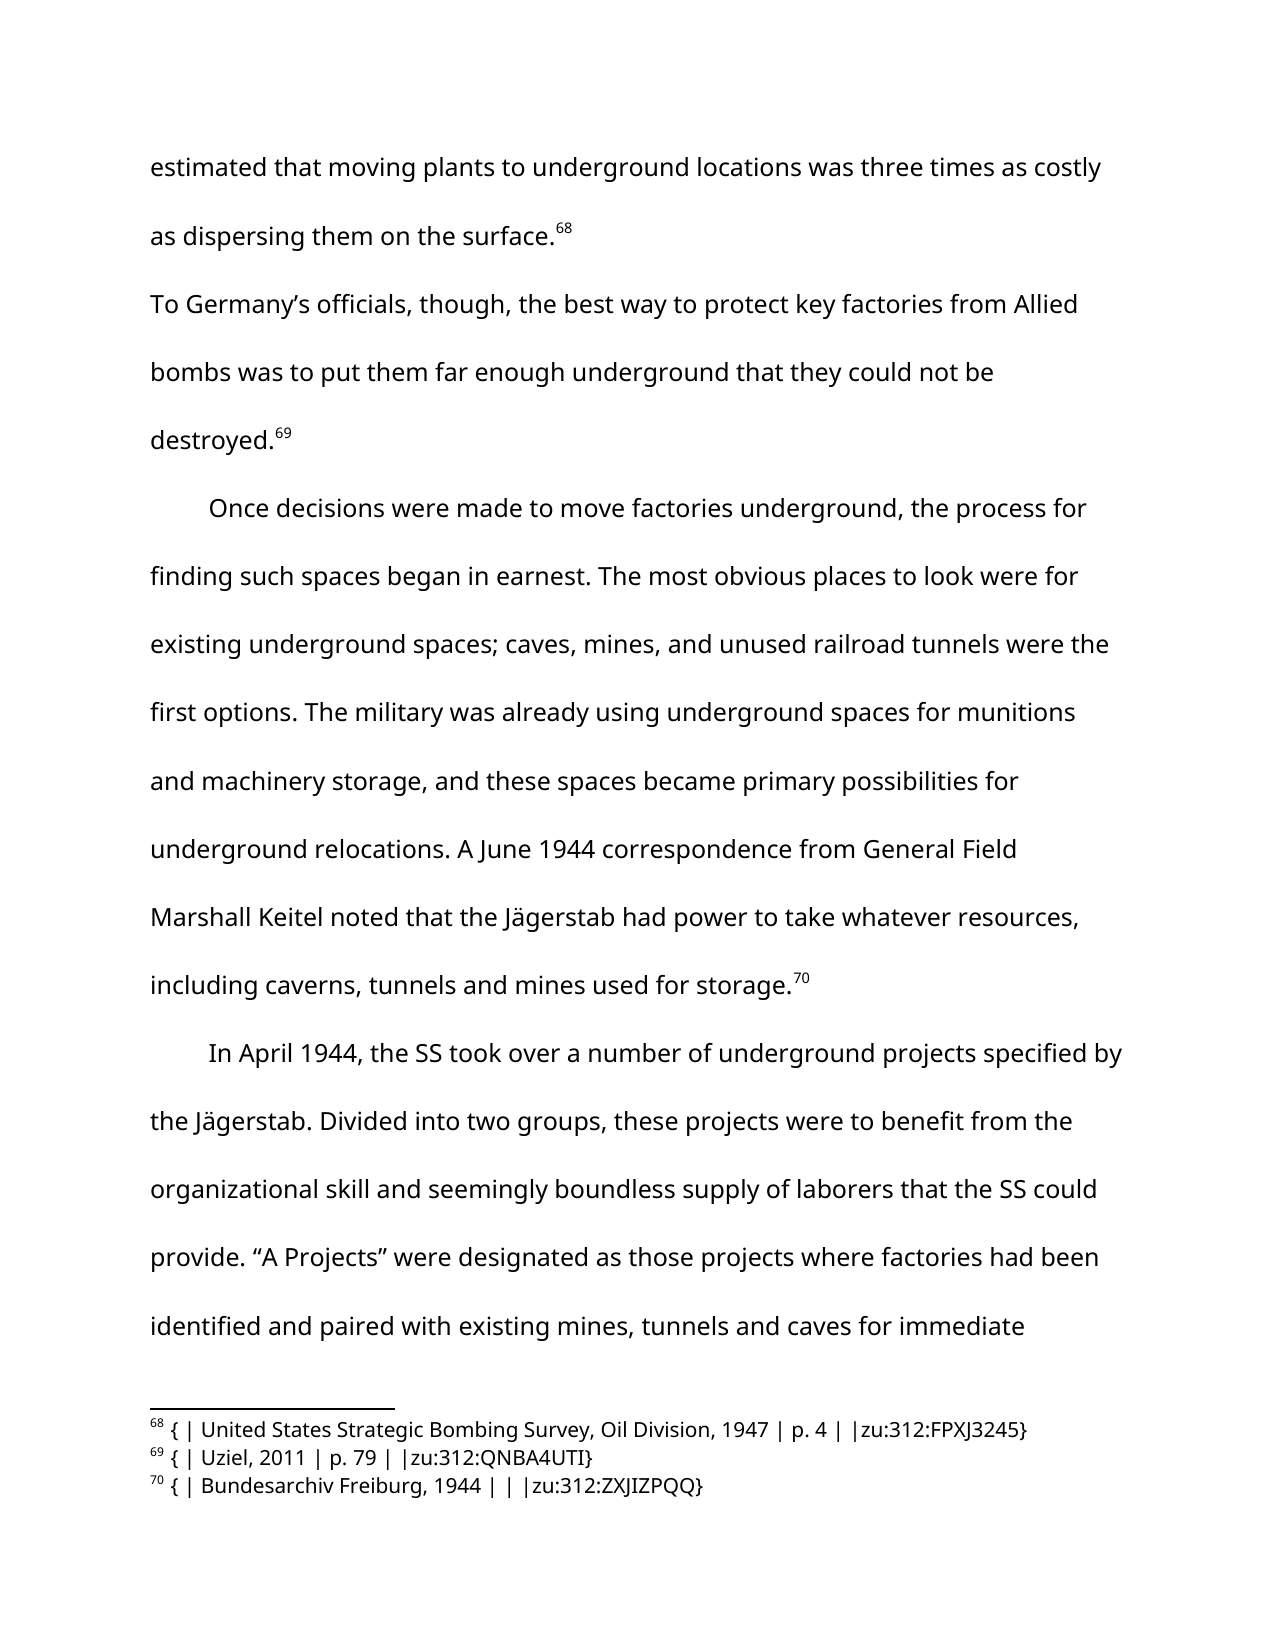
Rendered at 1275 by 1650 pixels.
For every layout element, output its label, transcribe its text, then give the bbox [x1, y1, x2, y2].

text { | Bundesarchiv Freiburg, 1944 | | |zu:312:ZXJIZPQQ} [150, 1472, 1125, 1500]
text In April 1944, the SS took over a number of underground projects specified by the Jägerstab. Divided into two groups, these projects were to benefit from the organizational skill and seemingly boundless supply of laborers that the SS could provide. “A Projects” were designated as those projects where factories had been identified and paired with existing mines, tunnels and caves for immediate [150, 1036, 1125, 1342]
text estimated that moving plants to underground locations was three times as costly as dispersing them on the surface. [150, 150, 1125, 252]
text { | United States Strategic Bombing Survey, Oil Division, 1947 | p. 4 | |zu:312:FPXJ3245} [150, 1415, 1125, 1443]
text { | Uziel, 2011 | p. 79 | |zu:312:QNBA4UTI} [150, 1443, 1125, 1472]
text To Germany’s officials, though, the best way to protect key factories from Allied bombs was to put them far enough underground that they could not be destroyed. [150, 286, 1125, 457]
text Once decisions were made to move factories underground, the process for finding such spaces began in earnest. The most obvious places to look were for existing underground spaces; caves, mines, and unused railroad tunnels were the first options. The military was already using underground spaces for munitions and machinery storage, and these spaces became primary possibilities for underground relocations. A June 1944 correspondence from General Field Marshall Keitel noted that the Jägerstab had power to take whatever resources, including caverns, tunnels and mines used for storage. [150, 491, 1125, 1002]
